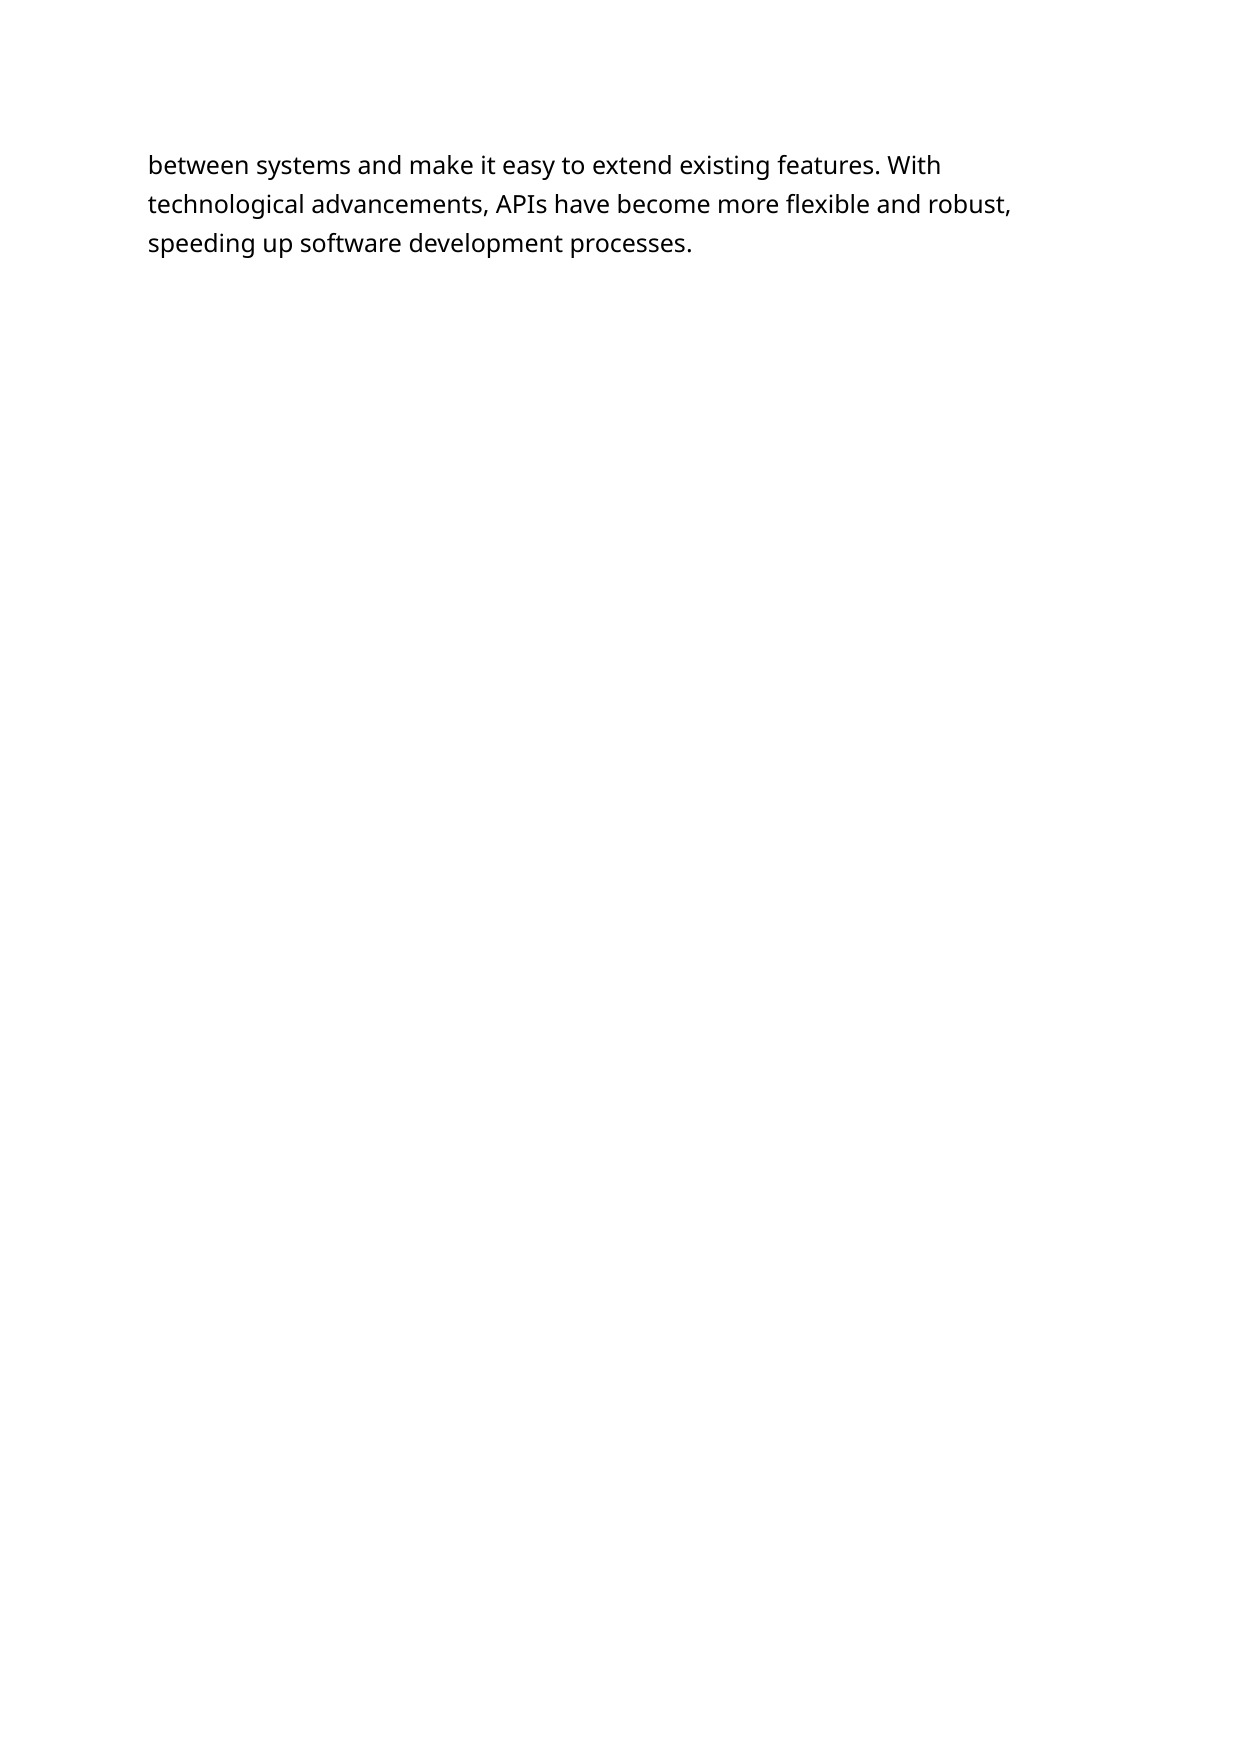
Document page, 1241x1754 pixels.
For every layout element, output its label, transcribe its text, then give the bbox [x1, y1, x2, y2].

text between systems and make it easy to extend existing features. With technological advancements, APIs have become more flexible and robust, speeding up software development processes. [148, 148, 1093, 260]
